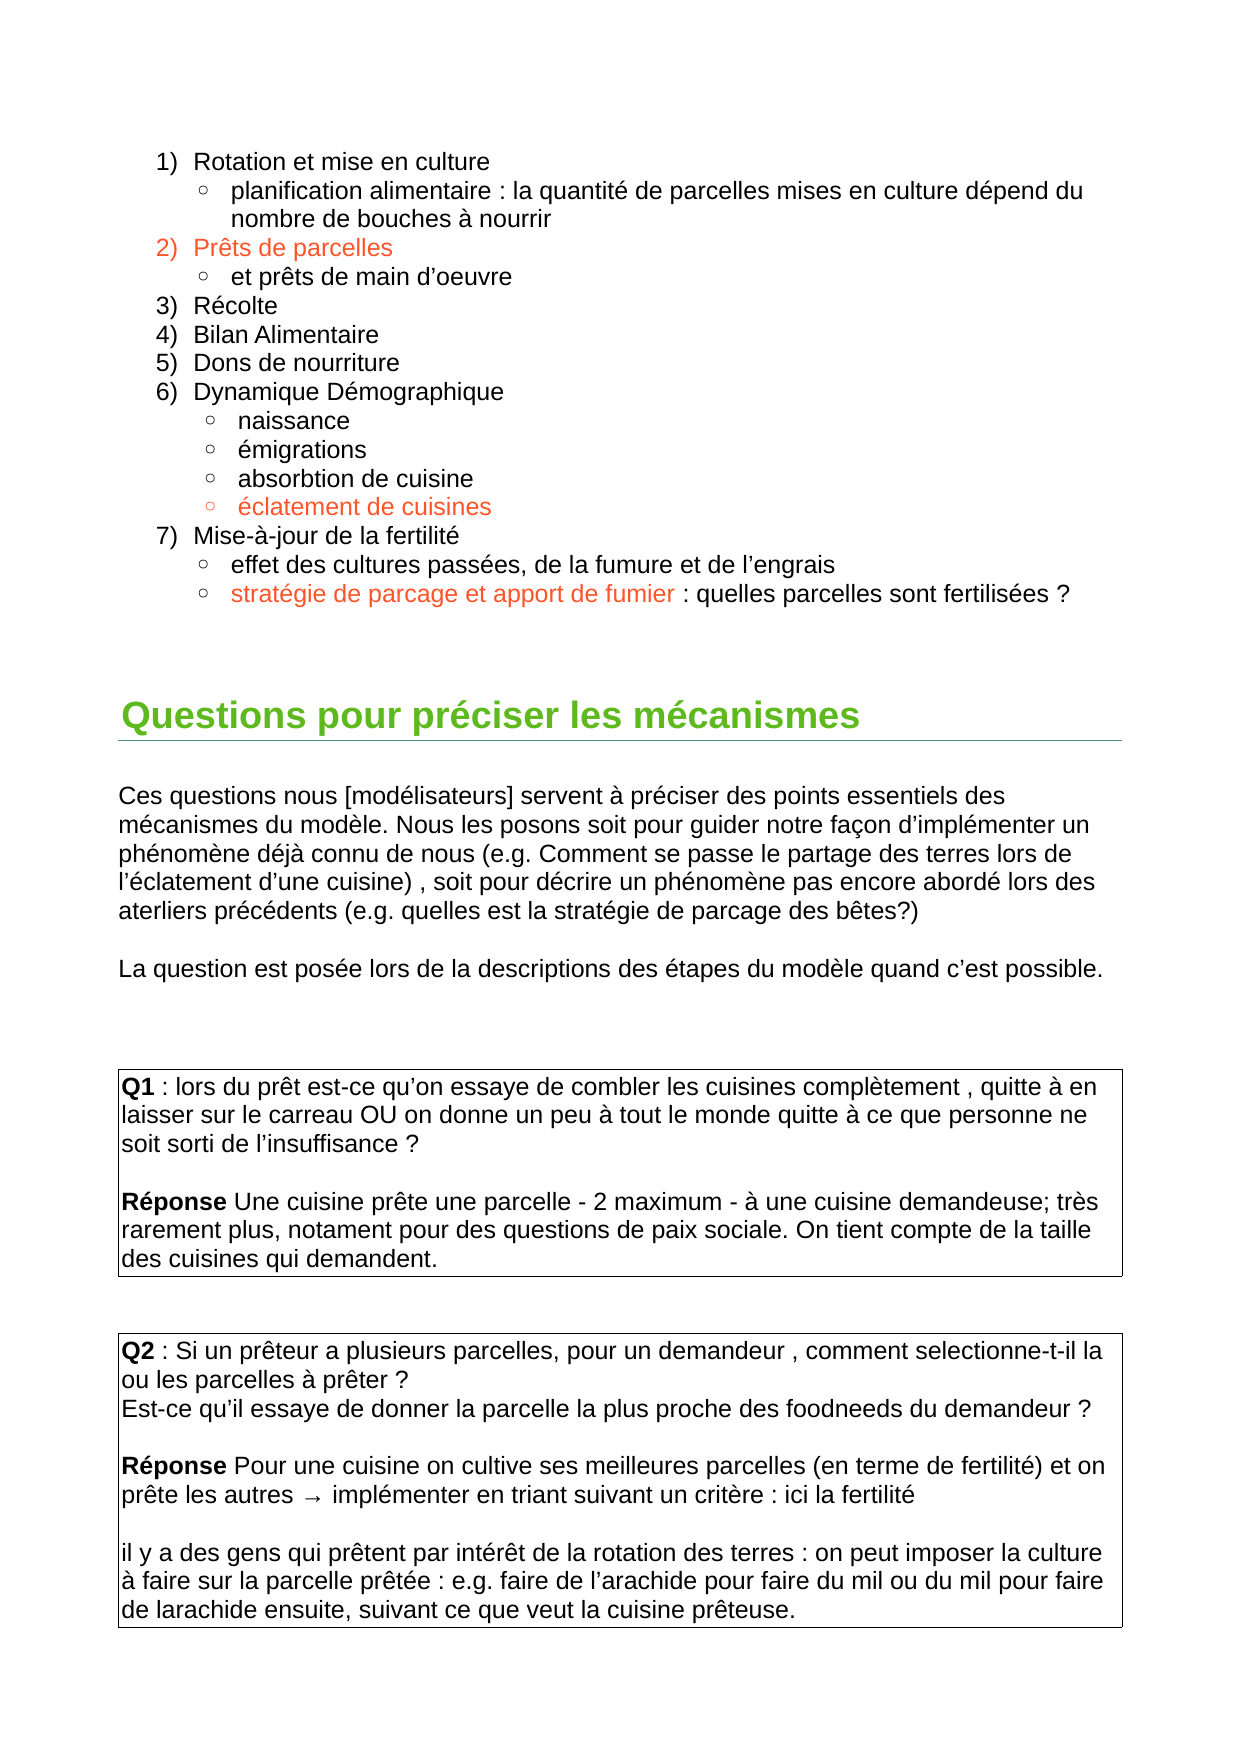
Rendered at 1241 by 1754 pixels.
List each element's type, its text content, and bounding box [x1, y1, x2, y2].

text Réponse Une cuisine prête une parcelle - 2 maximum - à une cuisine demandeuse; très rarement plus, notament pour des questions de paix sociale. On tient compte de la taille des cuisines qui demandent. [119, 1183, 1122, 1276]
list stratégie de parcage et apport de fumier : quelles parcelles sont fertilisées ? [193, 579, 1122, 608]
list Dynamique Démographique [156, 377, 1122, 406]
text Ces questions nous [modélisateurs] servent à préciser des points essentiels des mécanismes du modèle. Nous les posons soit pour guider notre façon d’implémenter un phénomène déjà connu de nous (e.g. Comment se passe le partage des terres lors de l’éclatement d’une cuisine) , soit pour décrire un phénomène pas encore abordé lors des aterliers précédents (e.g. quelles est la stratégie de parcage des bêtes?) [118, 781, 1122, 925]
subtitle Questions pour préciser les mécanismes [118, 690, 1122, 740]
list Bilan Alimentaire [156, 319, 1122, 348]
text Réponse Pour une cuisine on cultive ses meilleures parcelles (en terme de fertilité) et on prête les autres → implémenter en triant suivant un critère : ici la fertilité [119, 1448, 1122, 1509]
list éclatement de cuisines [200, 492, 1122, 521]
list Rotation et mise en culture [156, 147, 1122, 176]
list Prêts de parcelles [156, 233, 1122, 262]
text Q2 : Si un prêteur a plusieurs parcelles, pour un demandeur , comment selectionne-t-il la ou les parcelles à prêter ? [119, 1334, 1122, 1391]
list naissance [200, 406, 1122, 435]
text Est-ce qu’il essaye de donner la parcelle la plus proche des foodneeds du demandeur ? [119, 1391, 1122, 1423]
list planification alimentaire : la quantité de parcelles mises en culture dépend du nombre de bouches à nourrir [193, 176, 1122, 233]
text Q1 : lors du prêt est-ce qu’on essaye de combler les cuisines complètement , quitte à en laisser sur le carreau OU on donne un peu à tout le monde quitte à ce que personne ne soit sorti de l’insuffisance ? [119, 1070, 1122, 1158]
list émigrations [200, 435, 1122, 463]
list et prêts de main d’oeuvre [193, 262, 1122, 291]
list Mise-à-jour de la fertilité [156, 521, 1122, 550]
text il y a des gens qui prêtent par intérêt de la rotation des terres : on peut imposer la culture à faire sur la parcelle prêtée : e.g. faire de l’arachide pour faire du mil ou du mil pour faire de larachide ensuite, suivant ce que veut la cuisine prêteuse. [119, 1534, 1122, 1627]
list absorbtion de cuisine [200, 463, 1122, 492]
list effet des cultures passées, de la fumure et de l’engrais [193, 550, 1122, 579]
list Récolte [156, 291, 1122, 319]
list Dons de nourriture [156, 348, 1122, 377]
text La question est posée lors de la descriptions des étapes du modèle quand c’est possible. [118, 953, 1122, 982]
